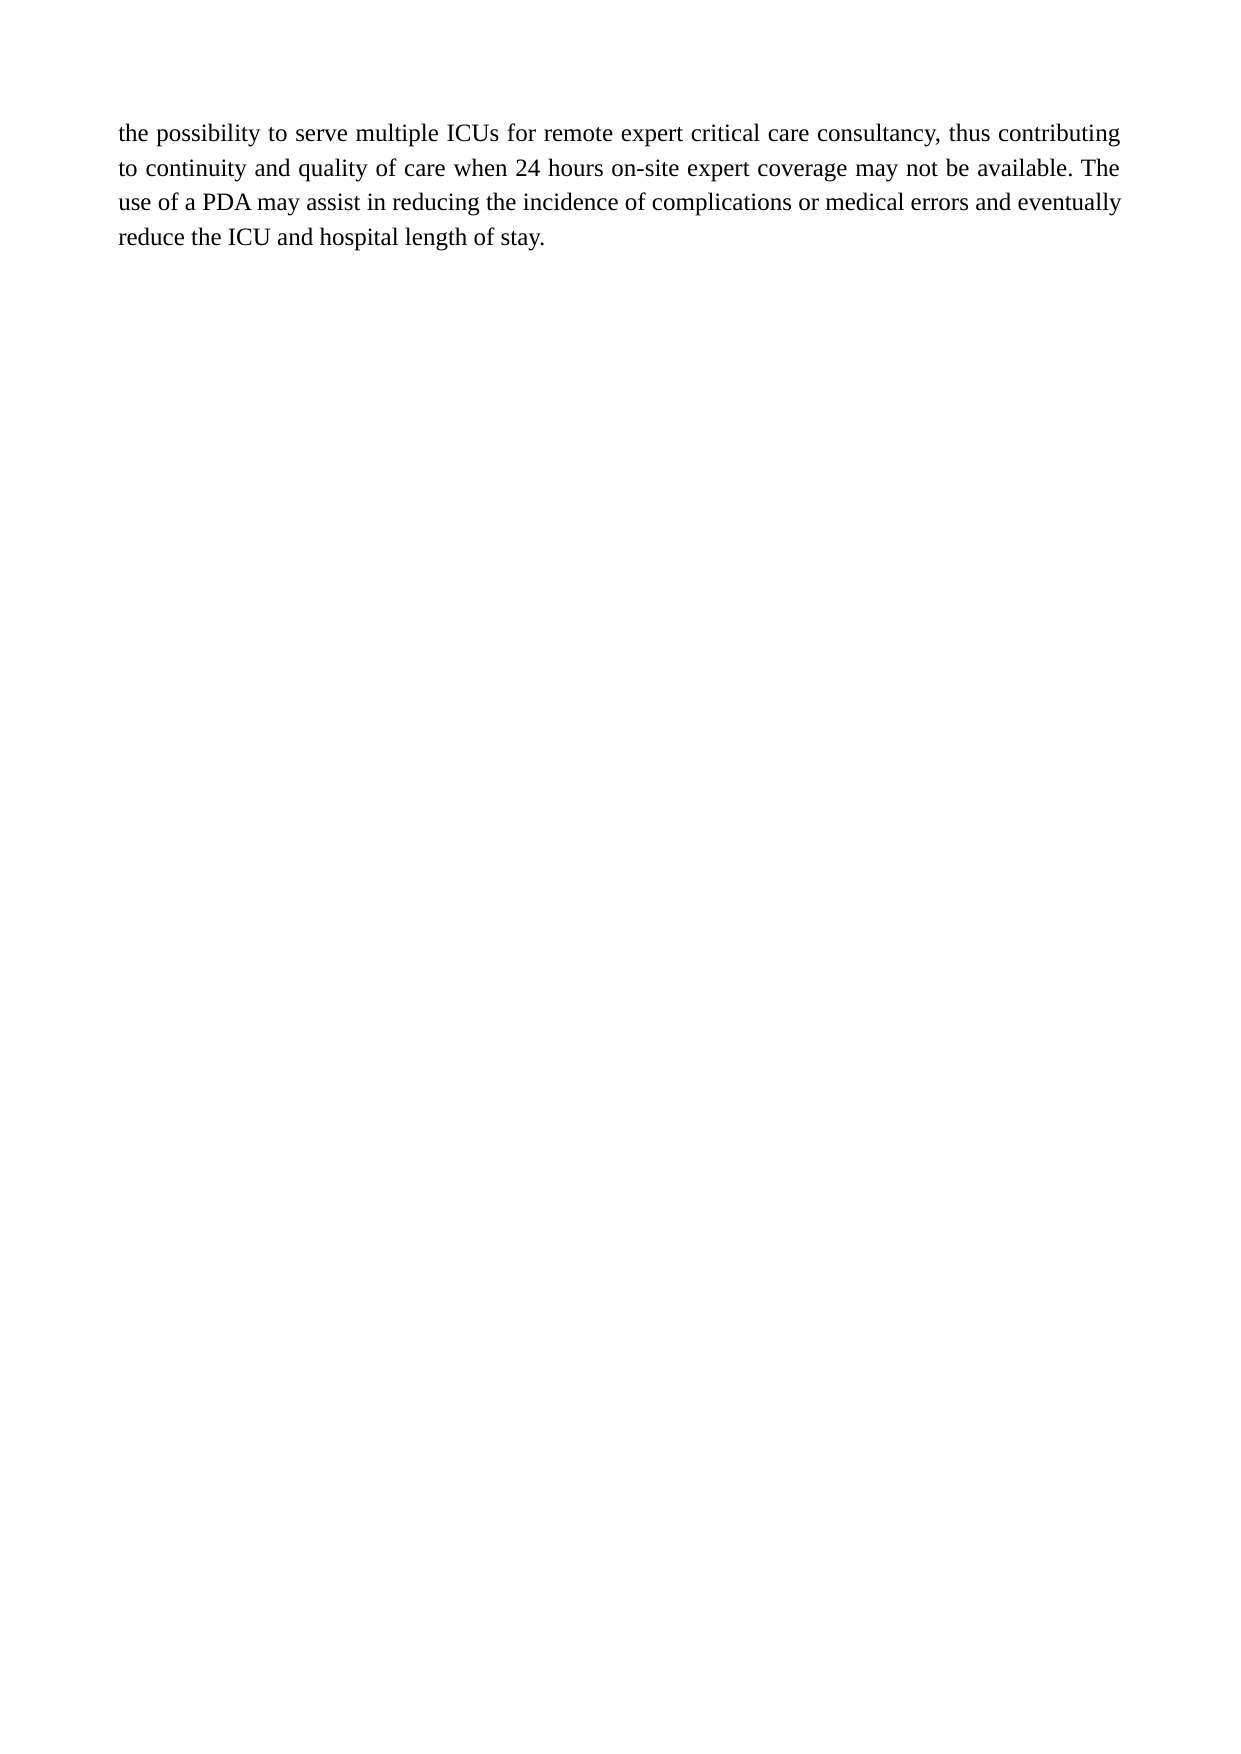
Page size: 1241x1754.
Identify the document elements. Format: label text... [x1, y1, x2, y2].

text the possibility to serve multiple ICUs for remote expert critical care consultancy, thus contributing to continuity and quality of care when 24 hours on-site expert coverage may not be available. The use of a PDA may assist in reducing the incidence of complications or medical errors and eventually reduce the ICU and hospital length of stay. [118, 118, 1122, 250]
